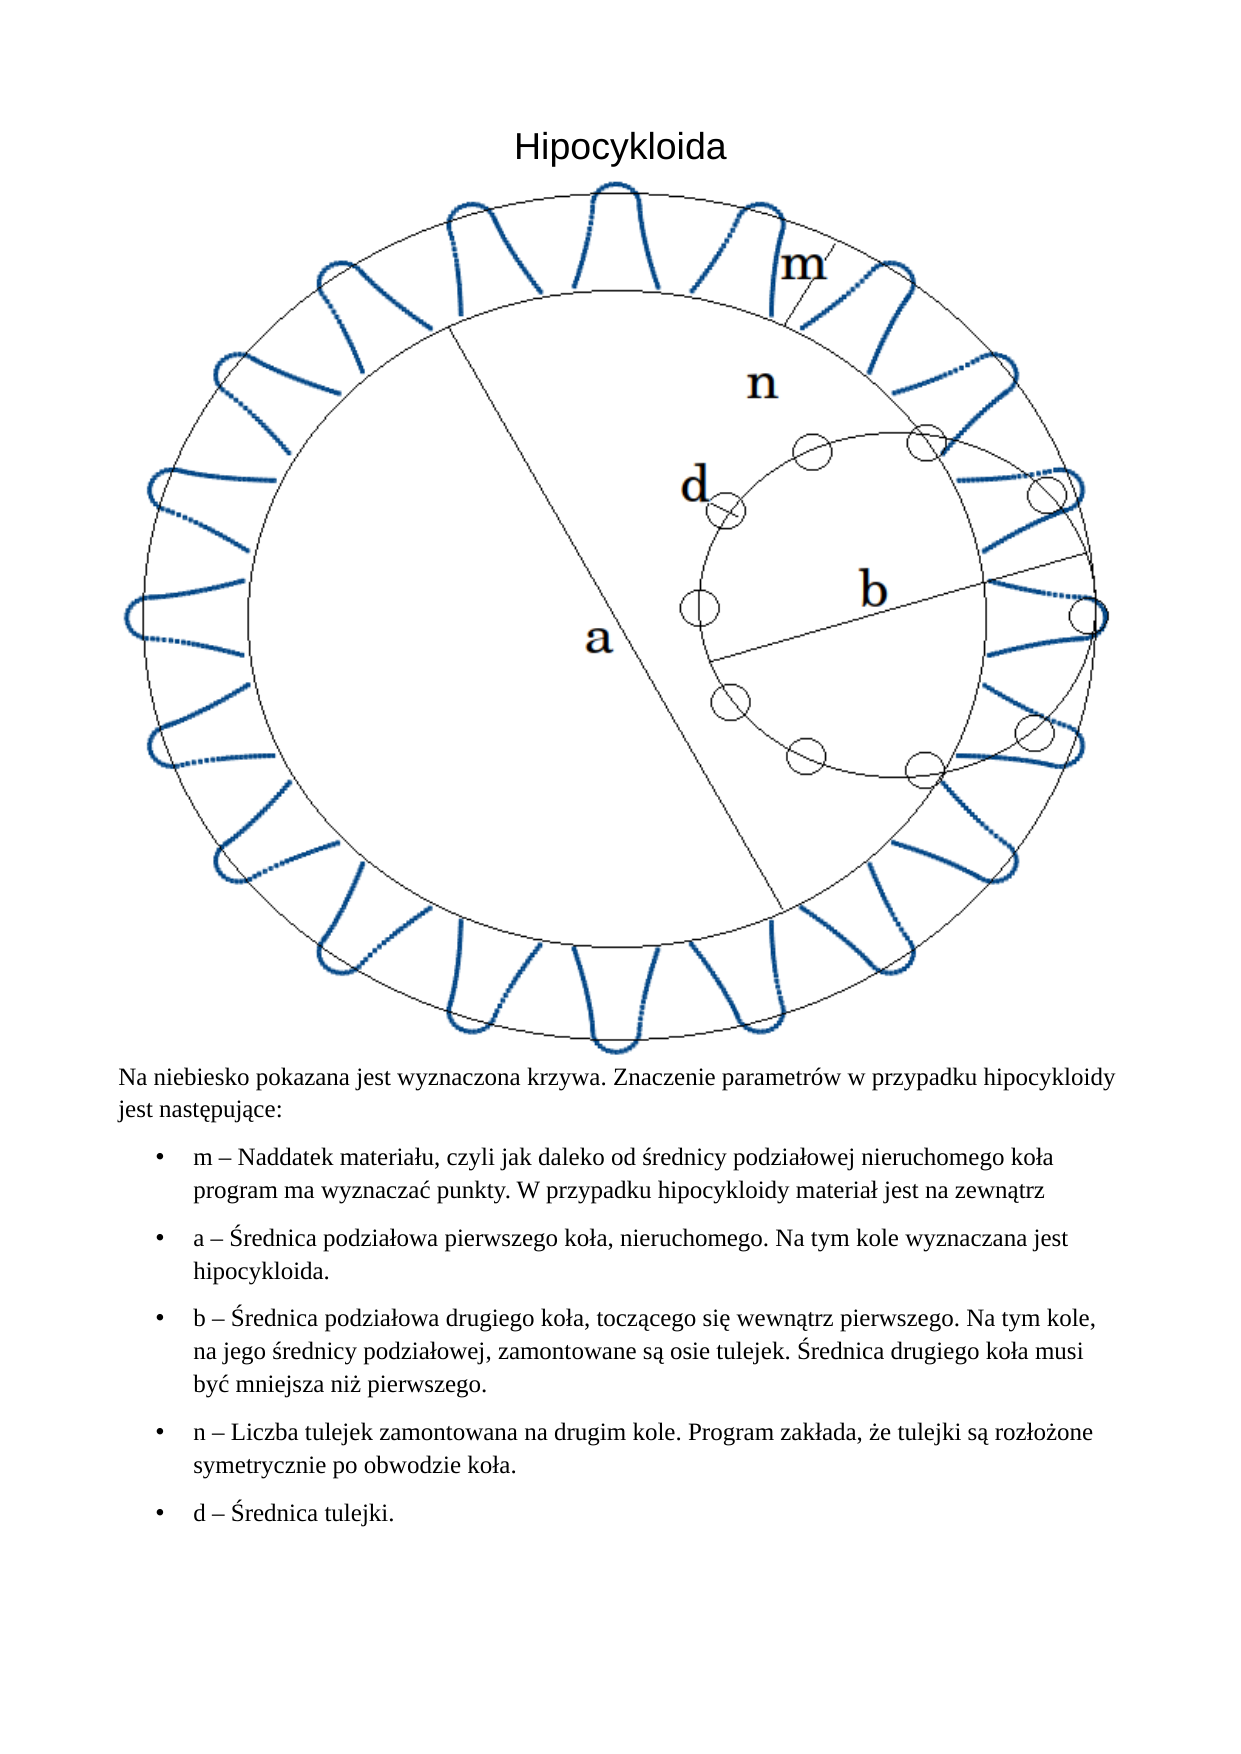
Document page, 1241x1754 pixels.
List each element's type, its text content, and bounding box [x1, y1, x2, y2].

subtitle Hipocykloida [118, 124, 1122, 167]
list a – Średnica podziałowa pierwszego koła, nieruchomego. Na tym kole wyznaczana jest hipocykloida. [156, 1223, 1122, 1284]
list d – Średnica tulejki. [156, 1498, 1122, 1526]
list b – Średnica podziałowa drugiego koła, toczącego się wewnątrz pierwszego. Na tym kole, na jego średnicy podziałowej, zamontowane są osie tulejek. Średnica drugiego koła musi być mniejsza niż pierwszego. [156, 1303, 1122, 1398]
picture [118, 180, 1123, 1058]
list n – Liczba tulejek zamontowana na drugim kole. Program zakłada, że tulejki są rozłożone symetrycznie po obwodzie koła. [156, 1417, 1122, 1479]
list m – Naddatek materiału, czyli jak daleko od średnicy podziałowej nieruchomego koła program ma wyznaczać punkty. W przypadku hipocykloidy materiał jest na zewnątrz [156, 1142, 1122, 1204]
text Na niebiesko pokazana jest wyznaczona krzywa. Znaczenie parametrów w przypadku hipocykloidy jest następujące: [118, 1058, 1122, 1123]
